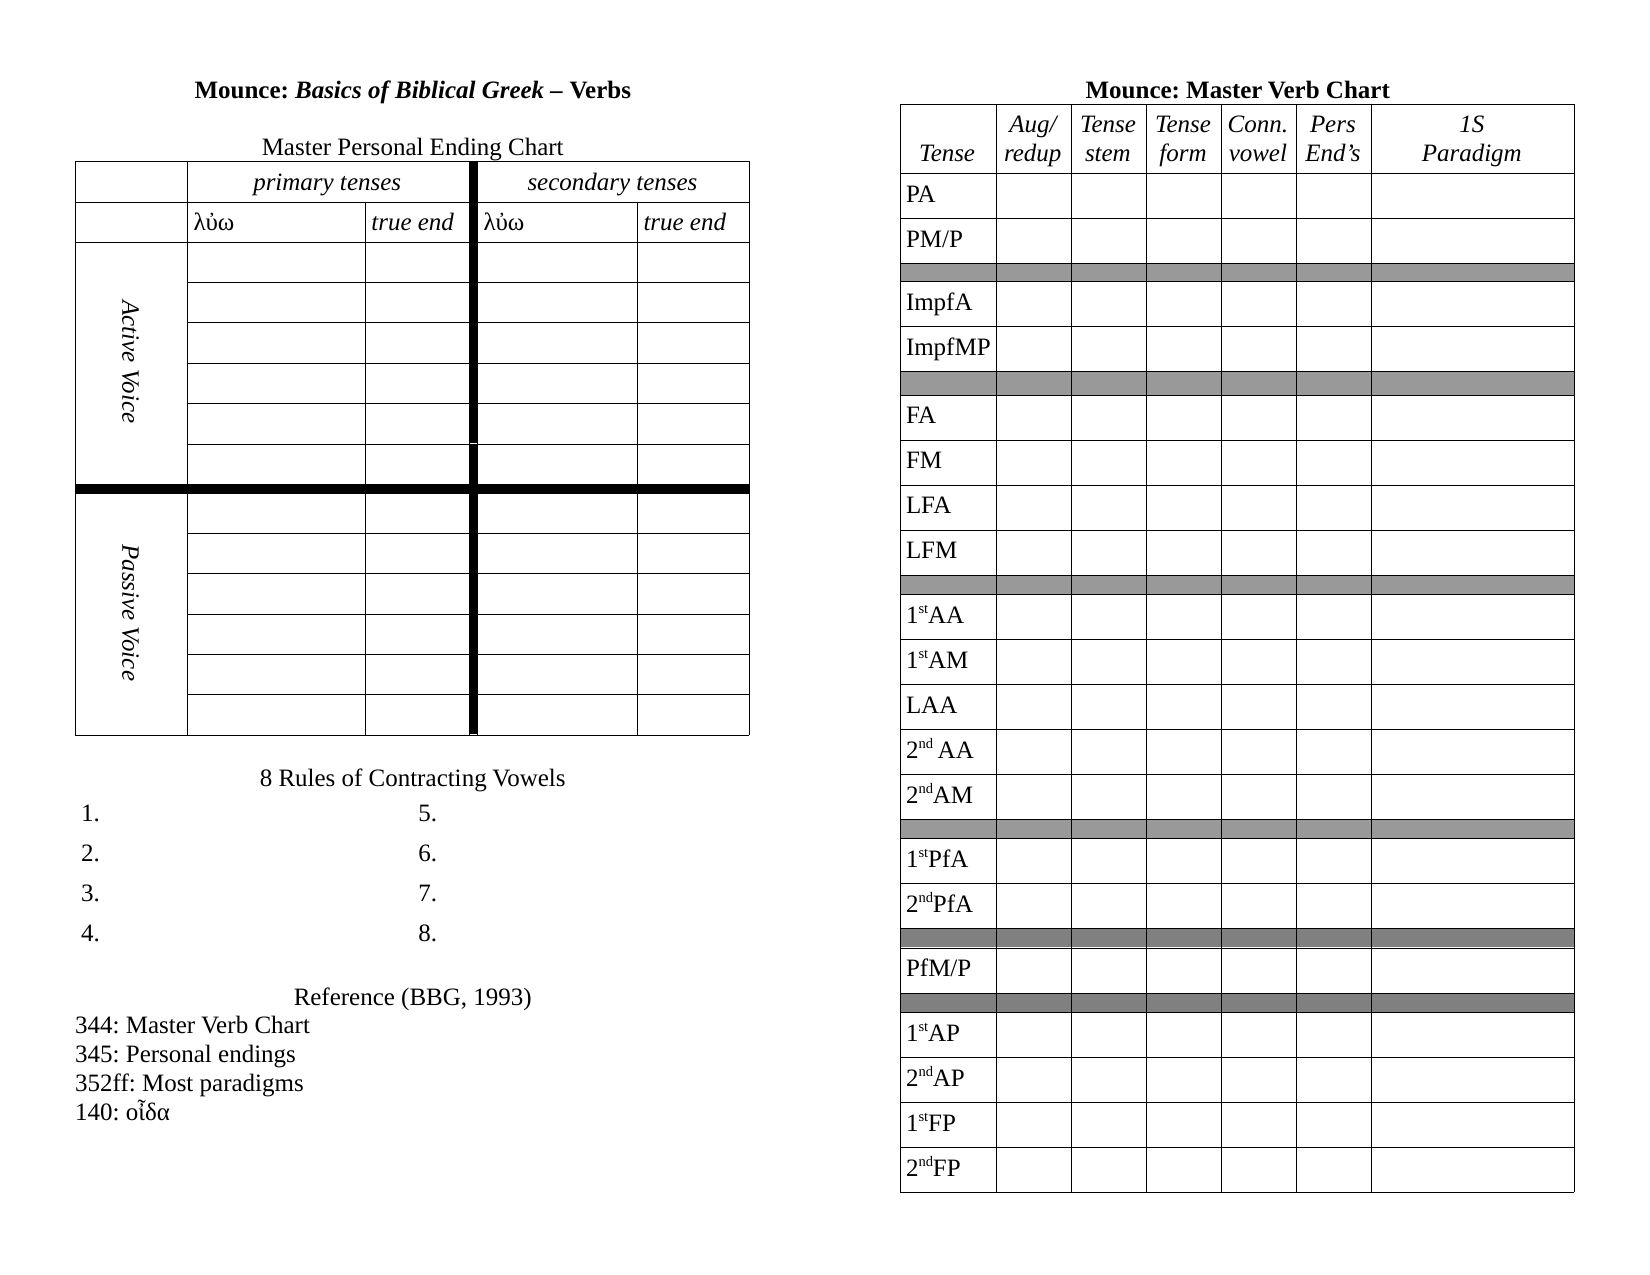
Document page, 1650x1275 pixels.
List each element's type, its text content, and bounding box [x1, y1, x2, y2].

table_cell [901, 576, 996, 594]
table_cell [188, 485, 365, 493]
table_cell ImpfMP [901, 327, 996, 371]
table_cell [1147, 486, 1221, 530]
table_header Aug/ redup [997, 105, 1071, 173]
table_cell [478, 615, 637, 654]
table_cell [997, 1013, 1071, 1057]
table_cell [997, 949, 1071, 992]
table_cell [638, 283, 749, 322]
table_cell LAA [901, 685, 996, 729]
table_cell [366, 615, 469, 654]
text Master Personal Ending Chart [75, 132, 750, 161]
table_cell [470, 615, 477, 654]
table_cell [478, 485, 637, 493]
table_cell [470, 534, 477, 573]
table_cell [1297, 1103, 1371, 1147]
table_cell [188, 404, 365, 443]
table_cell [638, 243, 749, 282]
table_cell [478, 364, 637, 403]
table_cell [470, 364, 477, 403]
table_cell [1147, 576, 1221, 594]
text 8 Rules of Contracting Vowels [75, 763, 750, 792]
table_cell [1372, 929, 1574, 947]
table_cell [478, 574, 637, 614]
table_cell [1372, 1103, 1574, 1147]
table_cell [1222, 1013, 1296, 1057]
table_cell [1147, 174, 1221, 218]
table_cell [366, 485, 469, 493]
table_cell [188, 655, 365, 694]
table_cell [366, 574, 469, 614]
table_cell [997, 486, 1071, 530]
table_cell [1372, 1013, 1574, 1057]
table_cell [1147, 264, 1221, 281]
table_cell [1222, 929, 1296, 947]
table_cell PfM/P [901, 949, 996, 992]
table_cell [1222, 372, 1296, 395]
table_cell [1372, 1058, 1574, 1102]
table_cell [1372, 949, 1574, 992]
table_header Tense form [1147, 105, 1221, 173]
table_header 1. [75, 792, 412, 832]
table_header Pers End’s [1297, 105, 1371, 173]
table_cell [1222, 1103, 1296, 1147]
table_cell [1297, 640, 1371, 684]
table_cell 6. [413, 833, 750, 873]
table_cell [997, 994, 1071, 1012]
table_cell [1372, 775, 1574, 819]
table_cell [1147, 884, 1221, 928]
table_cell [1222, 531, 1296, 575]
table_cell [366, 323, 469, 363]
table_header 5. [413, 792, 750, 832]
table_cell [638, 615, 749, 654]
table_cell [470, 404, 477, 443]
table_cell [1297, 994, 1371, 1012]
table_cell [1222, 327, 1296, 371]
table_cell [366, 243, 469, 282]
table_cell [478, 243, 637, 282]
table_cell [1372, 396, 1574, 440]
table_cell 2ndPfA [901, 884, 996, 928]
table_cell [188, 243, 365, 282]
table_cell PA [901, 174, 996, 218]
table_cell [76, 485, 187, 493]
table_cell [470, 445, 477, 484]
table_cell [1297, 264, 1371, 281]
table_cell [638, 534, 749, 573]
table_cell [997, 264, 1071, 281]
table_cell [1297, 1148, 1371, 1192]
table_cell [1372, 219, 1574, 263]
table_cell 2ndAP [901, 1058, 996, 1102]
table_cell [1072, 219, 1146, 263]
table_cell [1372, 1148, 1574, 1192]
table_cell PM/P [901, 219, 996, 263]
table_cell [1372, 372, 1574, 395]
table_cell [1072, 396, 1146, 440]
table_cell [1072, 839, 1146, 883]
table_cell [1147, 396, 1221, 440]
table_cell [1372, 595, 1574, 639]
table_cell [997, 174, 1071, 218]
table_cell [997, 1058, 1071, 1102]
table_cell [1297, 396, 1371, 440]
table_cell [1222, 264, 1296, 281]
table_cell [1222, 174, 1296, 218]
table_cell [1222, 1058, 1296, 1102]
table_cell true end [366, 203, 469, 242]
table_cell 8. [413, 913, 750, 953]
table_cell FA [901, 396, 996, 440]
table_cell [1147, 775, 1221, 819]
table_cell [188, 615, 365, 654]
text Mounce: Master Verb Chart [900, 75, 1575, 104]
table_cell [1147, 820, 1221, 838]
table_cell [1372, 264, 1574, 281]
table_cell [1147, 1058, 1221, 1102]
table_cell [1147, 1148, 1221, 1192]
table_cell [1297, 1013, 1371, 1057]
table_cell [188, 283, 365, 322]
table_cell [1297, 929, 1371, 947]
table_cell [638, 574, 749, 614]
table_cell 1stFP [901, 1103, 996, 1147]
table_cell [1072, 282, 1146, 326]
table_cell [997, 640, 1071, 684]
table_cell [1072, 264, 1146, 281]
table_cell [997, 396, 1071, 440]
table_cell [188, 364, 365, 403]
table_cell [1222, 396, 1296, 440]
table_cell [470, 655, 477, 694]
table_cell [1072, 730, 1146, 774]
table_cell [470, 323, 477, 363]
table_cell [1147, 994, 1221, 1012]
table_cell λὐω [188, 203, 365, 242]
table_header secondary tenses [478, 162, 749, 202]
table_cell [1072, 775, 1146, 819]
table_cell [997, 576, 1071, 594]
table_cell [1222, 884, 1296, 928]
table_cell [1072, 1103, 1146, 1147]
table_header primary tenses [188, 162, 469, 202]
table_cell [1147, 372, 1221, 395]
table_cell [638, 364, 749, 403]
table_cell [1147, 595, 1221, 639]
table_cell [1147, 640, 1221, 684]
table_cell [1147, 839, 1221, 883]
table_header [76, 162, 187, 202]
table_cell [1147, 282, 1221, 326]
table_cell [1297, 839, 1371, 883]
table_cell λὐω [478, 203, 637, 242]
table_cell 2ndFP [901, 1148, 996, 1192]
table_cell [1072, 929, 1146, 947]
table_cell [1297, 327, 1371, 371]
table_cell [638, 655, 749, 694]
table_cell [638, 404, 749, 443]
table_cell [1072, 576, 1146, 594]
table_cell [366, 283, 469, 322]
table_cell [638, 494, 749, 533]
table_cell [901, 994, 996, 1012]
table_cell [997, 219, 1071, 263]
table_cell [1072, 1148, 1146, 1192]
table_cell [1147, 1013, 1221, 1057]
table_cell [1147, 949, 1221, 992]
table_cell [1147, 531, 1221, 575]
table_cell [997, 929, 1071, 947]
table_cell [1147, 1103, 1221, 1147]
table_cell [478, 404, 637, 443]
table_cell [638, 695, 749, 734]
table_cell [478, 323, 637, 363]
table_cell [478, 494, 637, 533]
table_cell [1222, 730, 1296, 774]
table_cell [1297, 576, 1371, 594]
table_cell [1297, 1058, 1371, 1102]
table_cell [1147, 929, 1221, 947]
table_cell [1222, 949, 1296, 992]
table_cell [1072, 486, 1146, 530]
table_header Tense [901, 105, 996, 173]
table_cell [470, 203, 477, 242]
table_cell [470, 243, 477, 282]
table_cell [1372, 576, 1574, 594]
table_cell [1147, 327, 1221, 371]
table_cell LFA [901, 486, 996, 530]
table_cell [478, 655, 637, 694]
text 140: οἶδα [75, 1097, 750, 1126]
table_cell 2. [75, 833, 412, 873]
table_cell [1297, 730, 1371, 774]
table_cell [1297, 531, 1371, 575]
table_cell [1072, 441, 1146, 485]
table_header Tense stem [1072, 105, 1146, 173]
table_cell [1072, 174, 1146, 218]
table_cell [997, 1103, 1071, 1147]
table_cell Passive Voice [76, 494, 187, 734]
table_cell [1222, 640, 1296, 684]
table_cell [478, 445, 637, 484]
table_cell Active Voice [76, 243, 187, 484]
table_cell [1297, 595, 1371, 639]
table_cell [470, 283, 477, 322]
table_cell [470, 485, 477, 493]
table_cell [997, 531, 1071, 575]
table_cell [997, 820, 1071, 838]
table_cell 7. [413, 873, 750, 913]
table_cell [188, 534, 365, 573]
table_cell 1stPfA [901, 839, 996, 883]
table_cell [1297, 372, 1371, 395]
table_cell [1147, 441, 1221, 485]
table_header 1S Paradigm [1372, 105, 1574, 173]
table_cell [1297, 884, 1371, 928]
table_cell [1072, 372, 1146, 395]
table_cell [478, 283, 637, 322]
table_cell [997, 327, 1071, 371]
table_cell [1072, 1058, 1146, 1102]
table_cell [1222, 486, 1296, 530]
text Reference (BBG, 1993) [75, 982, 750, 1011]
table_cell [1222, 1148, 1296, 1192]
table_cell [1147, 685, 1221, 729]
table_cell [1222, 441, 1296, 485]
table_cell [188, 494, 365, 533]
table_cell [366, 445, 469, 484]
table_cell [1072, 1013, 1146, 1057]
table_cell [1222, 685, 1296, 729]
table_cell [997, 730, 1071, 774]
table_cell 2nd AA [901, 730, 996, 774]
table_cell [1372, 994, 1574, 1012]
table_cell [1147, 219, 1221, 263]
table_cell [1372, 820, 1574, 838]
table_cell [1222, 820, 1296, 838]
table_cell [997, 595, 1071, 639]
table_cell [1072, 531, 1146, 575]
table_cell [1072, 595, 1146, 639]
table_cell [1372, 441, 1574, 485]
text 345: Personal endings [75, 1039, 750, 1068]
table_cell [638, 323, 749, 363]
table_cell [1372, 640, 1574, 684]
table_cell [1297, 219, 1371, 263]
table_cell [1297, 685, 1371, 729]
table_cell [366, 655, 469, 694]
table_cell [997, 839, 1071, 883]
table_cell 2ndAM [901, 775, 996, 819]
table_cell [901, 264, 996, 281]
table_cell [1297, 949, 1371, 992]
table_cell [901, 820, 996, 838]
table_cell [188, 445, 365, 484]
table_cell [1072, 949, 1146, 992]
table_cell 4. [75, 913, 412, 953]
table_cell [366, 364, 469, 403]
table_cell true end [638, 203, 749, 242]
text 352ff: Most paradigms [75, 1068, 750, 1097]
table_cell [1072, 685, 1146, 729]
table_cell 1stAP [901, 1013, 996, 1057]
table_cell [997, 884, 1071, 928]
table_cell [997, 372, 1071, 395]
table_cell [470, 574, 477, 614]
table_cell [478, 534, 637, 573]
table_cell [901, 372, 996, 395]
table_cell [478, 695, 637, 734]
table_cell [997, 282, 1071, 326]
table_cell [1072, 994, 1146, 1012]
table_cell [366, 494, 469, 533]
table_cell [366, 404, 469, 443]
table_cell [1222, 595, 1296, 639]
table_cell [997, 685, 1071, 729]
text 344: Master Verb Chart [75, 1011, 750, 1039]
table_cell [1372, 174, 1574, 218]
table_cell [1372, 884, 1574, 928]
table_cell [1372, 531, 1574, 575]
table_cell [1297, 775, 1371, 819]
table_cell [1147, 730, 1221, 774]
table_cell [1072, 884, 1146, 928]
table_cell [1222, 839, 1296, 883]
table_cell [1372, 685, 1574, 729]
table_cell [1297, 486, 1371, 530]
table_cell [1372, 282, 1574, 326]
table_cell [1072, 820, 1146, 838]
text Mounce: Basics of Biblical Greek – Verbs [75, 75, 750, 104]
table_header Conn. vowel [1222, 105, 1296, 173]
table_header [470, 162, 477, 202]
table_cell [1372, 486, 1574, 530]
table_cell LFM [901, 531, 996, 575]
table_cell 1stAA [901, 595, 996, 639]
table_cell [188, 695, 365, 734]
table_cell [1222, 775, 1296, 819]
table_cell [638, 445, 749, 484]
table_cell [901, 929, 996, 947]
table_cell [188, 574, 365, 614]
table_cell [1222, 282, 1296, 326]
table_cell [997, 775, 1071, 819]
table_cell [188, 323, 365, 363]
table_cell [638, 485, 749, 493]
table_cell [997, 1148, 1071, 1192]
table_cell [1297, 282, 1371, 326]
table_cell [1072, 640, 1146, 684]
table_cell [1297, 441, 1371, 485]
table_cell [1297, 820, 1371, 838]
table_cell [1222, 994, 1296, 1012]
table_cell [76, 203, 187, 242]
table_cell [997, 441, 1071, 485]
table_cell [470, 494, 477, 533]
table_cell [1372, 839, 1574, 883]
table_cell 1stAM [901, 640, 996, 684]
table_cell [1372, 730, 1574, 774]
table_cell 3. [75, 873, 412, 913]
table_cell [366, 695, 469, 734]
table_cell [470, 695, 477, 734]
table_cell [1297, 174, 1371, 218]
table_cell [1072, 327, 1146, 371]
table_cell [1372, 327, 1574, 371]
table_cell [1222, 576, 1296, 594]
table_cell [1222, 219, 1296, 263]
table_cell [366, 534, 469, 573]
table_cell FM [901, 441, 996, 485]
table_cell ImpfA [901, 282, 996, 326]
